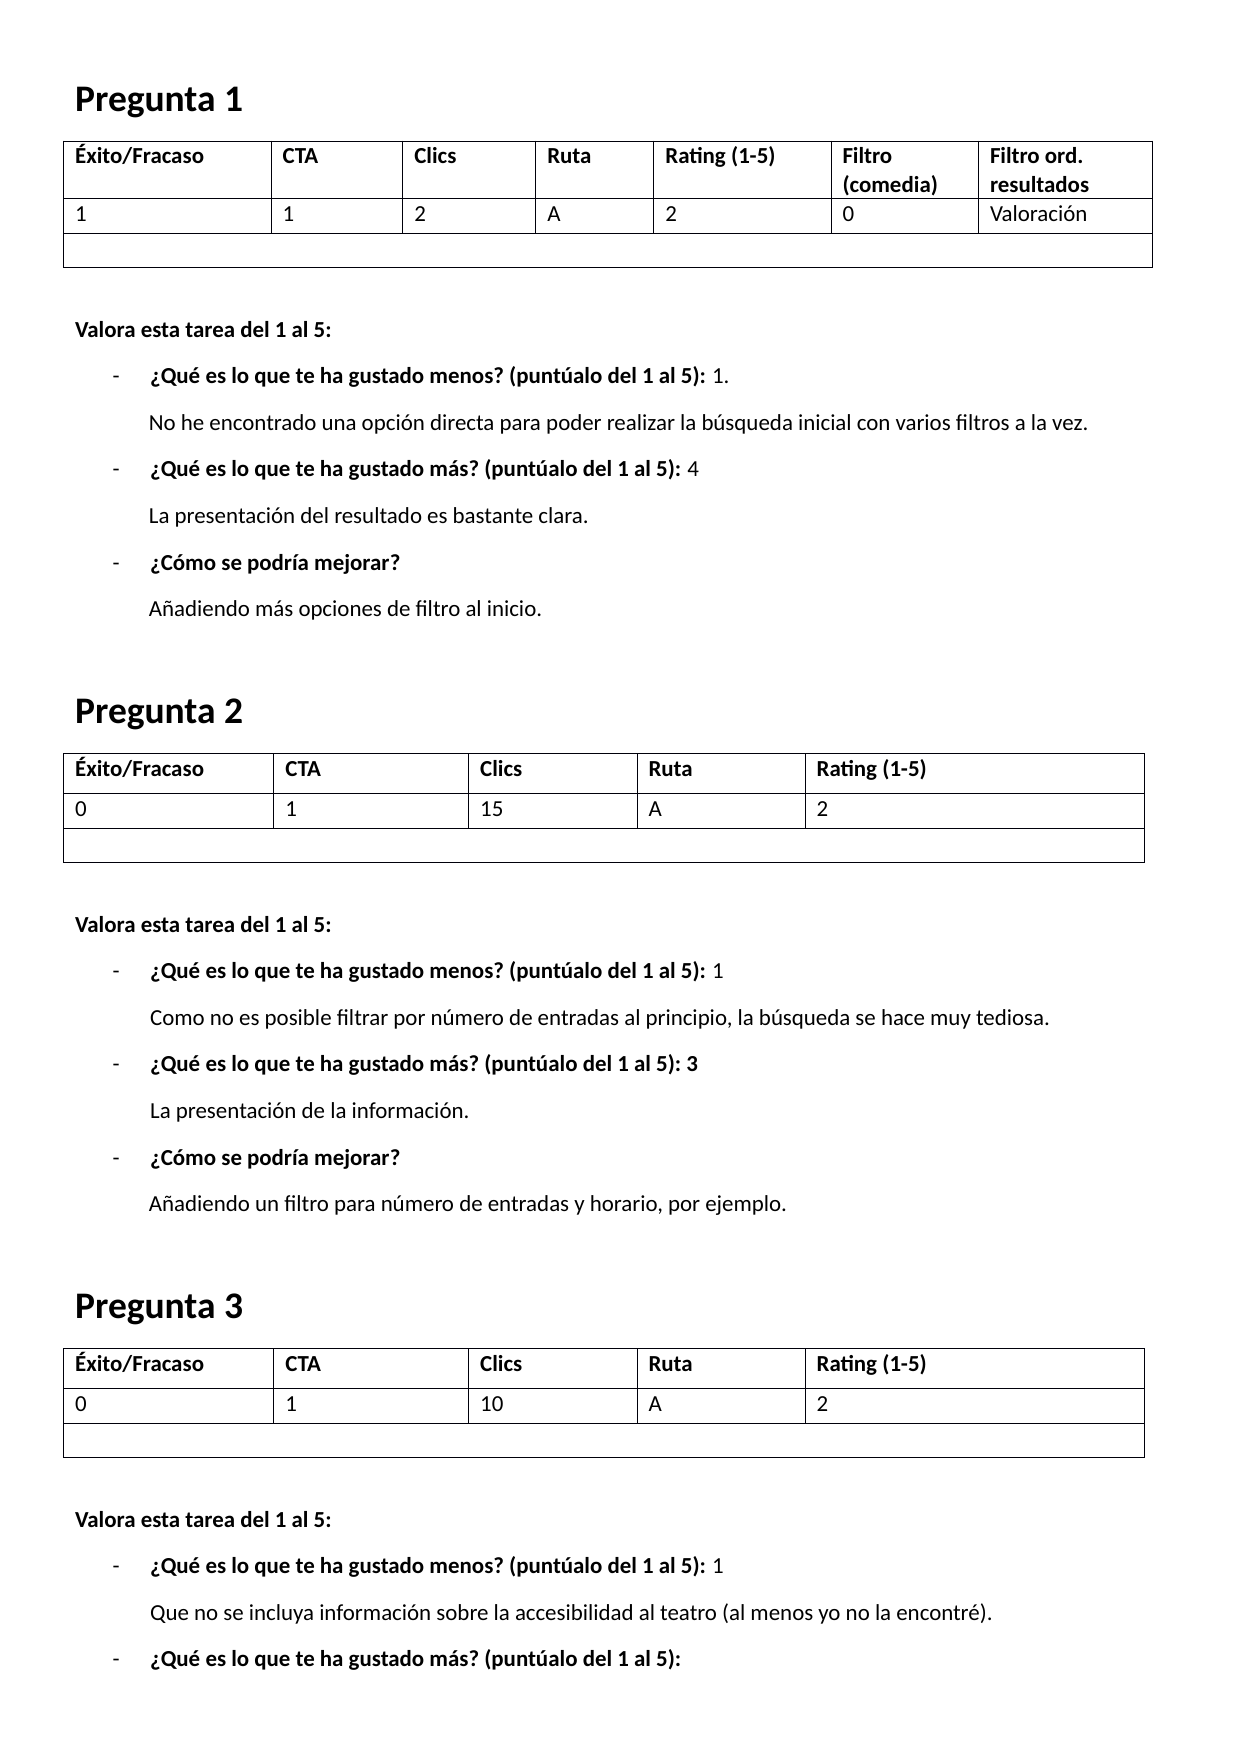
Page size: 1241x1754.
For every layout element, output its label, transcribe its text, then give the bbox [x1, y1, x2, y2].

table_cell 2 [403, 199, 535, 232]
list Como no es posible filtrar por número de entradas al principio, la búsqueda se hace muy tediosa. [150, 1003, 1165, 1031]
table_header Ruta [536, 142, 653, 198]
table_header Rating (1-5) [806, 1349, 1144, 1388]
table_cell 10 [469, 1389, 637, 1422]
table_cell [64, 1424, 1144, 1457]
table_cell 0 [832, 199, 978, 232]
table_header Clics [469, 1349, 637, 1388]
table_cell 1 [274, 794, 468, 827]
table_cell 0 [64, 794, 273, 827]
table_header Clics [403, 142, 535, 198]
table_header Rating (1-5) [654, 142, 831, 198]
table_header Éxito/Fracaso [64, 142, 271, 198]
table_cell 2 [806, 1389, 1144, 1422]
table_header Filtro ord. resultados [979, 142, 1152, 198]
list ¿Qué es lo que te ha gustado menos? (puntúalo del 1 al 5): 1 [112, 956, 1165, 984]
list ¿Qué es lo que te ha gustado más? (puntúalo del 1 al 5): 3 [112, 1049, 1165, 1078]
text Valora esta tarea del 1 al 5: [75, 910, 1165, 938]
text Pregunta 2 [75, 687, 1165, 733]
table_cell 0 [64, 1389, 273, 1422]
table_header Clics [469, 754, 637, 793]
list ¿Qué es lo que te ha gustado menos? (puntúalo del 1 al 5): 1 [112, 1551, 1165, 1579]
text Valora esta tarea del 1 al 5: [75, 315, 1165, 343]
table_header Éxito/Fracaso [64, 1349, 273, 1388]
table_header Rating (1-5) [806, 754, 1144, 793]
table_header CTA [274, 754, 468, 793]
table_header Filtro (comedia) [832, 142, 978, 198]
list ¿Qué es lo que te ha gustado más? (puntúalo del 1 al 5): 4 [112, 454, 1165, 483]
table_header Ruta [638, 754, 805, 793]
list La presentación de la información. [150, 1096, 1165, 1124]
text Añadiendo un filtro para número de entradas y horario, por ejemplo. [75, 1189, 1165, 1217]
table_header Ruta [638, 1349, 805, 1388]
table_cell A [638, 1389, 805, 1422]
table_header CTA [272, 142, 402, 198]
table_header CTA [274, 1349, 468, 1388]
list Que no se incluya información sobre la accesibilidad al teatro (al menos yo no la encontré). [150, 1598, 1165, 1626]
text Añadiendo más opciones de filtro al inicio. [75, 594, 1165, 622]
list ¿Qué es lo que te ha gustado más? (puntúalo del 1 al 5): [112, 1644, 1165, 1673]
table_cell Valoración [979, 199, 1152, 232]
text La presentación del resultado es bastante clara. [75, 501, 1165, 529]
table_header Éxito/Fracaso [64, 754, 273, 793]
text Valora esta tarea del 1 al 5: [75, 1505, 1165, 1533]
table_cell 1 [64, 199, 271, 232]
table_cell 1 [272, 199, 402, 232]
text Pregunta 3 [75, 1282, 1165, 1328]
table_cell 15 [469, 794, 637, 827]
table_cell 2 [654, 199, 831, 232]
list ¿Cómo se podría mejorar? [112, 548, 1165, 576]
list ¿Qué es lo que te ha gustado menos? (puntúalo del 1 al 5): 1. [112, 361, 1165, 389]
table_cell A [638, 794, 805, 827]
table_cell [64, 829, 1144, 862]
text Pregunta 1 [75, 75, 1165, 121]
table_cell 2 [806, 794, 1144, 827]
table_cell [64, 234, 1152, 267]
list ¿Cómo se podría mejorar? [112, 1143, 1165, 1171]
table_cell 1 [274, 1389, 468, 1422]
text No he encontrado una opción directa para poder realizar la búsqueda inicial con varios filtros a la vez. [75, 408, 1165, 436]
table_cell A [536, 199, 653, 232]
